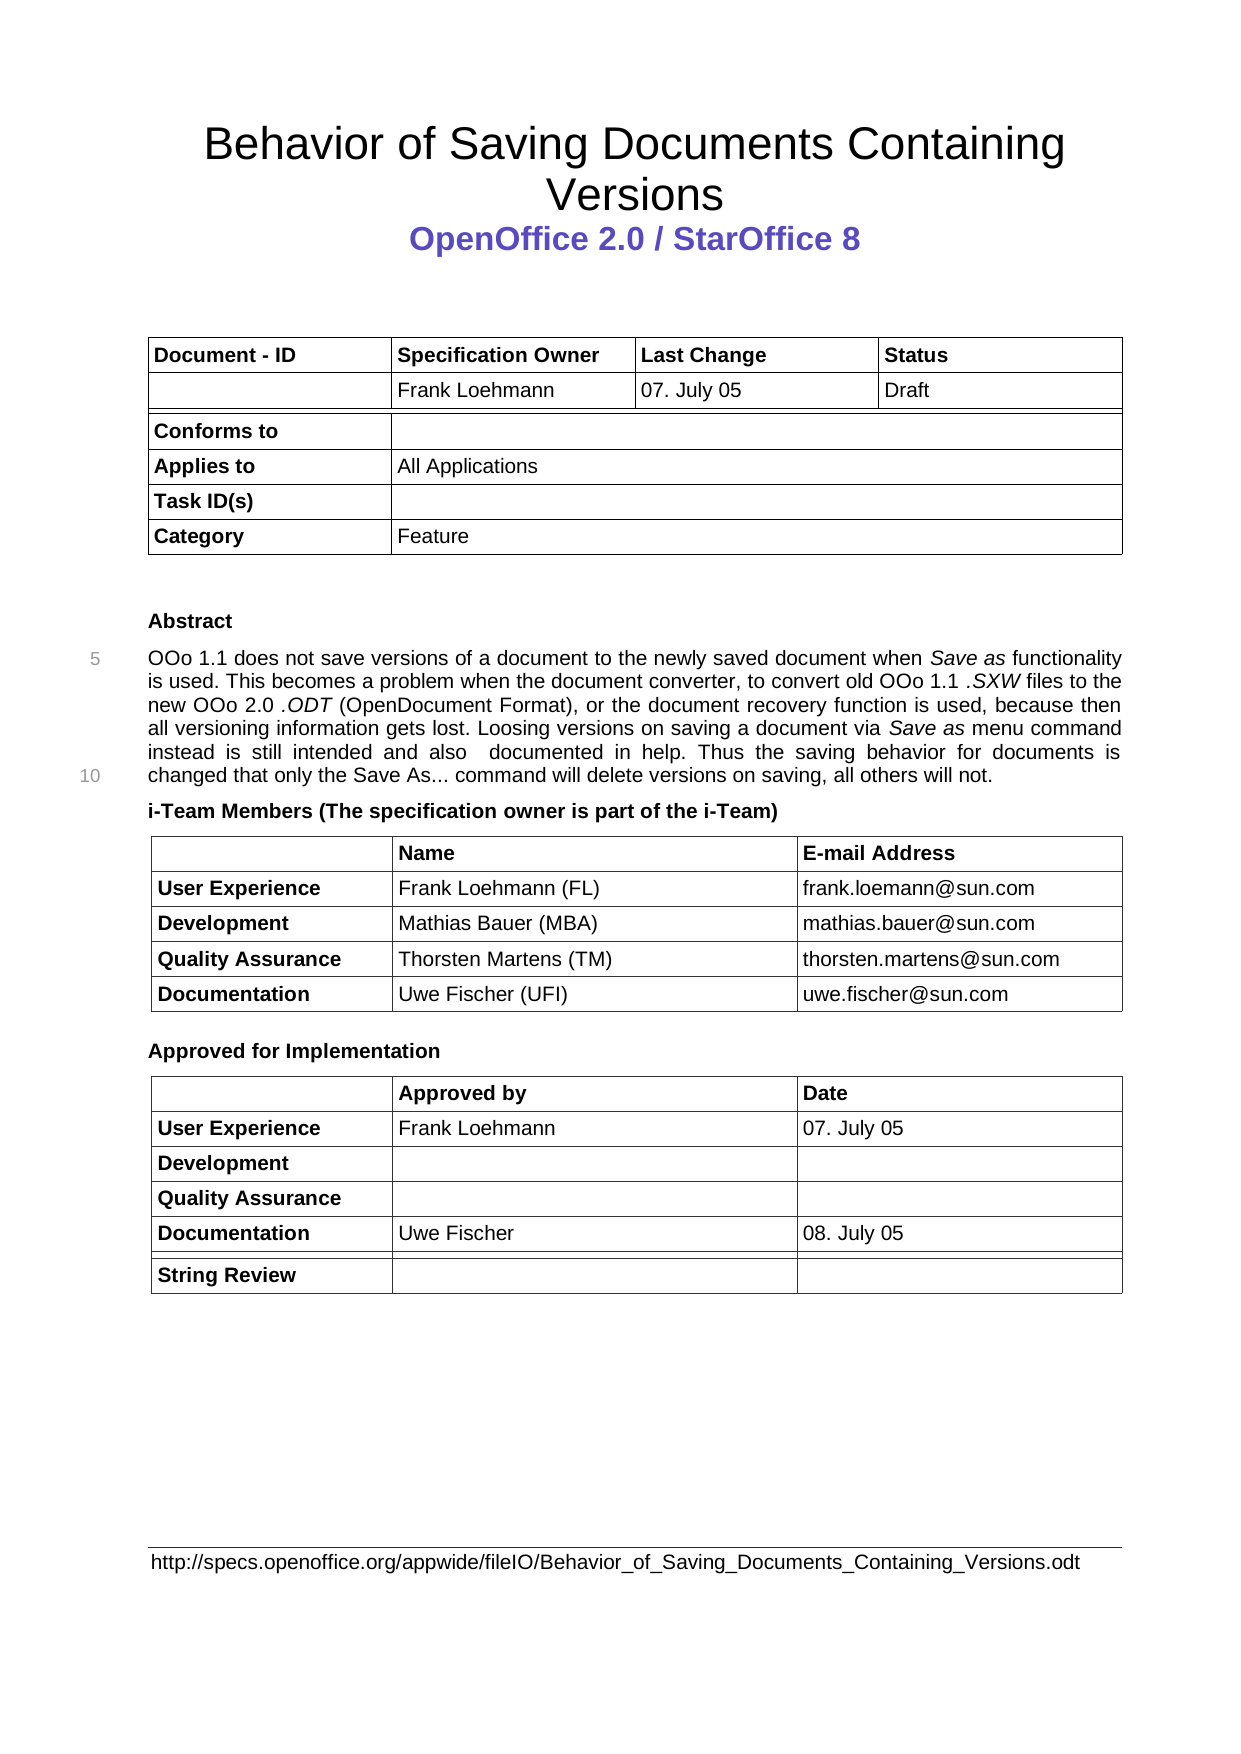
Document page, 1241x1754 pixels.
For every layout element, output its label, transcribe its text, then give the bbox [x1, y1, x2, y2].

table_cell Category [149, 520, 391, 554]
table_cell Quality Assurance [152, 1182, 392, 1216]
table_cell mathias.bauer@sun.com [798, 907, 1122, 941]
table_cell Task ID(s) [149, 485, 391, 519]
table_cell Frank Loehmann [392, 373, 635, 408]
table_cell 07. July 05 [636, 373, 878, 408]
table_cell [393, 1147, 797, 1181]
table_cell Frank Loehmann (FL) [393, 872, 797, 906]
table_cell [393, 1182, 797, 1216]
table_cell [798, 1252, 1122, 1258]
text Approved for Implementation [148, 1039, 1122, 1063]
table_cell Draft [879, 373, 1122, 408]
table_cell Thorsten Martens (TM) [393, 942, 797, 976]
table_cell User Experience [152, 1112, 392, 1146]
table_header E-mail Address [798, 837, 1122, 871]
table_cell Feature [392, 520, 1122, 554]
table_cell Conforms to [149, 414, 391, 449]
text OOo 1.1 does not save versions of a document to the newly saved document when Save as functionality is used. This becomes a problem when the document converter, to convert old OOo 1.1 .SXW files to the new OOo 2.0 .ODT (OpenDocument Format), or the document recovery function is used, because then all versioning information gets lost. Loosing versions on saving a document via Save as menu command instead is still intended and also documented in help. Thus the saving behavior for documents is changed that only the Save As... command will delete versions on saving, all others will not. [148, 646, 1122, 787]
table_cell [798, 1182, 1122, 1216]
table_cell frank.loemann@sun.com [798, 872, 1122, 906]
table_cell Uwe Fischer (UFI) [393, 977, 797, 1011]
table_header Date [798, 1077, 1122, 1111]
table_header [152, 837, 392, 871]
table_cell [798, 1147, 1122, 1181]
table_cell Quality Assurance [152, 942, 392, 976]
table_cell [149, 409, 1122, 413]
table_cell Applies to [149, 450, 391, 484]
table_cell [393, 1252, 797, 1258]
table_cell [798, 1259, 1122, 1293]
table_cell Mathias Bauer (MBA) [393, 907, 797, 941]
table_cell User Experience [152, 872, 392, 906]
text OpenOffice 2.0 / StarOffice 8 [148, 220, 1122, 258]
table_header Status [879, 338, 1122, 372]
table_cell [392, 414, 1122, 449]
table_cell Uwe Fischer [393, 1217, 797, 1251]
table_cell All Applications [392, 450, 1122, 484]
table_header Last Change [636, 338, 878, 372]
table_cell [149, 373, 391, 408]
table_cell Frank Loehmann [393, 1112, 797, 1146]
table_header Name [393, 837, 797, 871]
table_header [152, 1077, 392, 1111]
table_cell <Required - Tasklist comma separated.> [392, 485, 1122, 519]
table_cell String Review [152, 1259, 392, 1293]
text Abstract [148, 610, 1122, 633]
table_cell thorsten.martens@sun.com [798, 942, 1122, 976]
text Behavior of Saving Documents Containing Versions [148, 118, 1122, 220]
text i-Team Members (The specification owner is part of the i-Team) [148, 800, 1122, 823]
table_header Approved by [393, 1077, 797, 1111]
table_header Document - ID [149, 338, 391, 372]
table_cell 07. July 05 [798, 1112, 1122, 1146]
table_cell uwe.fischer@sun.com [798, 977, 1122, 1011]
table_cell [393, 1259, 797, 1293]
table_cell 08. July 05 [798, 1217, 1122, 1251]
table_cell Documentation [152, 1217, 392, 1251]
table_cell [152, 1252, 392, 1258]
table_header Specification Owner [392, 338, 635, 372]
table_cell Development [152, 907, 392, 941]
table_cell Documentation [152, 977, 392, 1011]
table_cell Development [152, 1147, 392, 1181]
